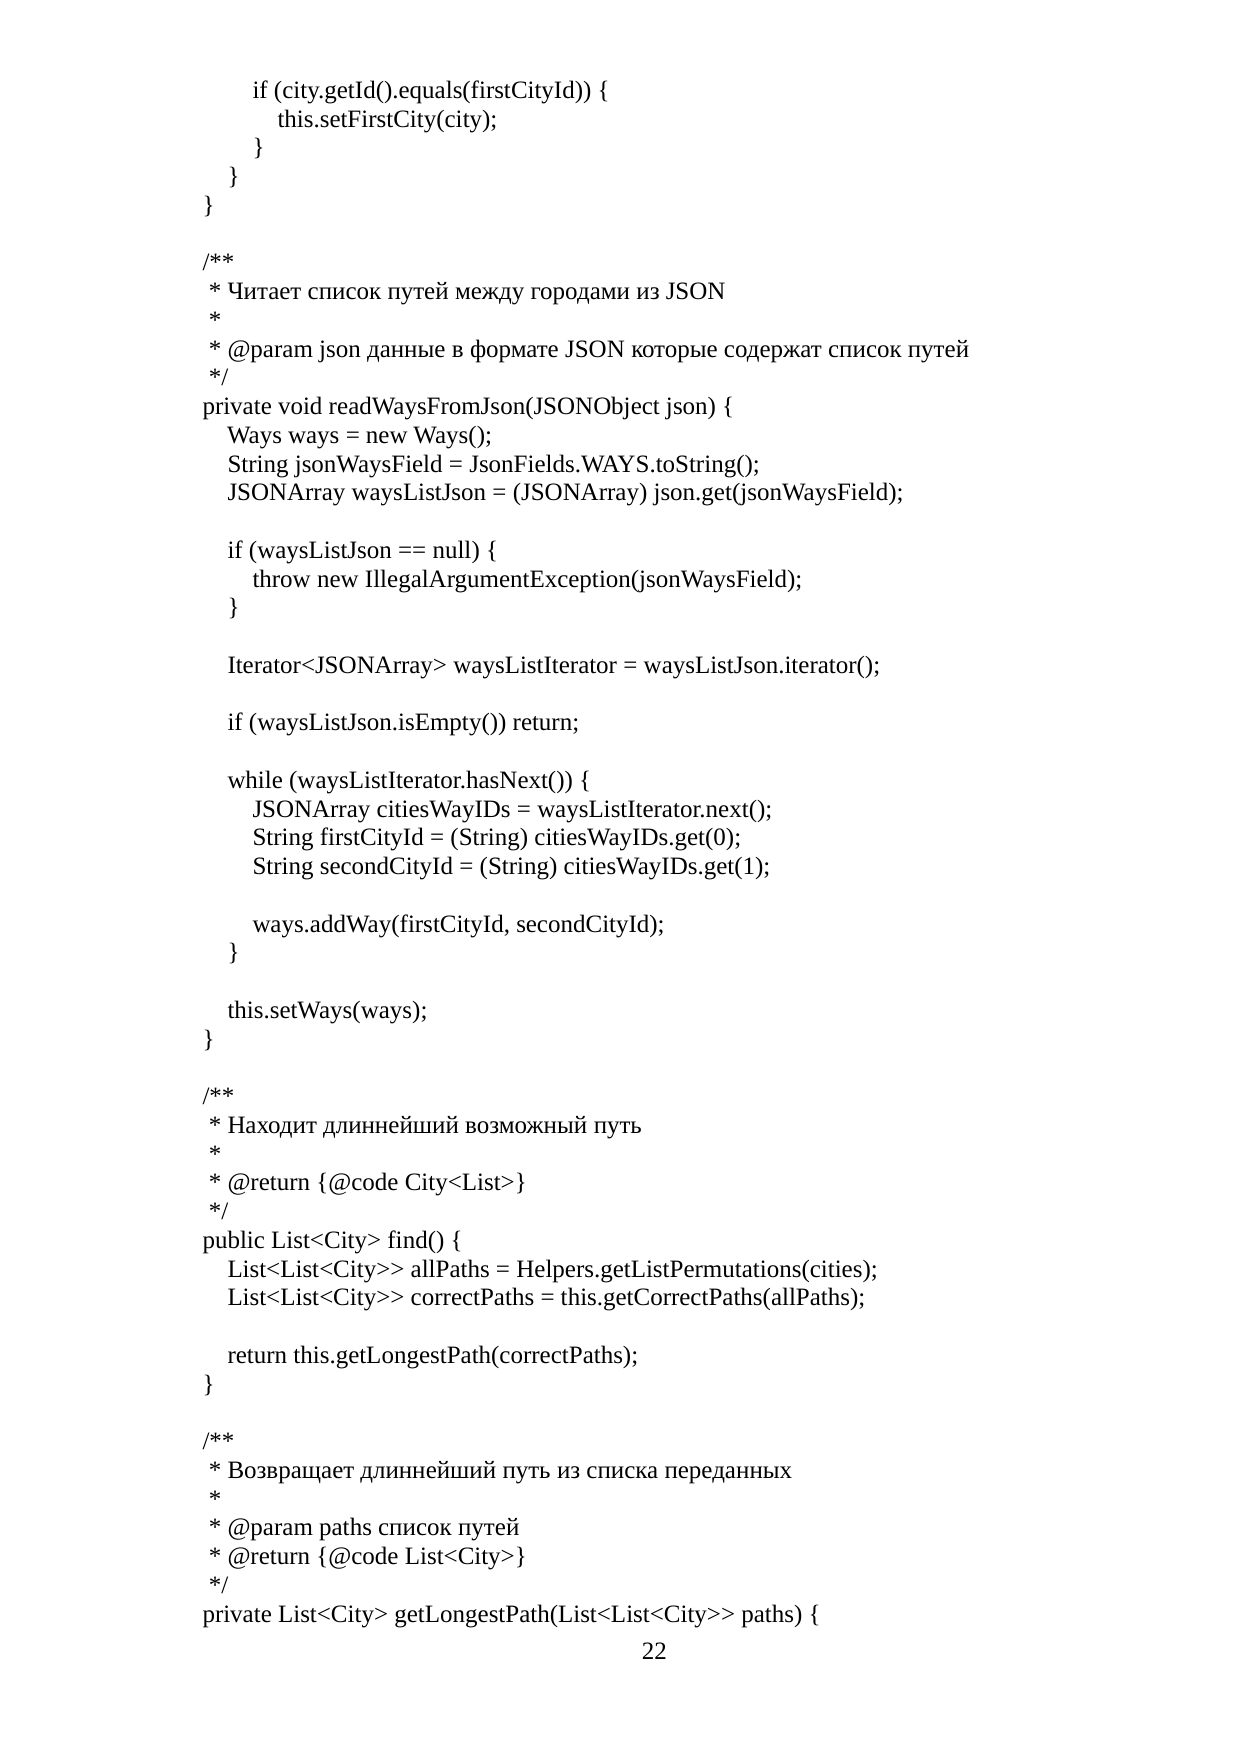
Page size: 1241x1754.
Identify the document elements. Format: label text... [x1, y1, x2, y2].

text if (city.getId().equals(firstCityId)) { this.setFirstCity(city); } } } /** * Читает список путей между городами из JSON * * @param json данные в формате JSON которые содержат список путей */ private void readWaysFromJson(JSONObject json) { Ways ways = new Ways(); String jsonWaysField = JsonFields.WAYS.toString(); JSONArray waysListJson = (JSONArray) json.get(jsonWaysField); if (waysListJson == null) { throw new IllegalArgumentException(jsonWaysField); } Iterator<JSONArray> waysListIterator = waysListJson.iterator(); if (waysListJson.isEmpty()) return; while (waysListIterator.hasNext()) { JSONArray citiesWayIDs = waysListIterator.next(); String firstCityId = (String) citiesWayIDs.get(0); String secondCityId = (String) citiesWayIDs.get(1); ways.addWay(firstCityId, secondCityId); } this.setWays(ways); } /** * Находит длиннейший возможный путь * * @return {@code City<List>} */ public List<City> find() { List<List<City>> allPaths = Helpers.getListPermutations(cities); List<List<City>> correctPaths = this.getCorrectPaths(allPaths); return this.getLongestPath(correctPaths); } /** * Возвращает длиннейший путь из списка переданных * * @param paths список путей * @return {@code List<City>} */ private List<City> getLongestPath(List<List<City>> paths) { [177, 75, 1152, 1627]
